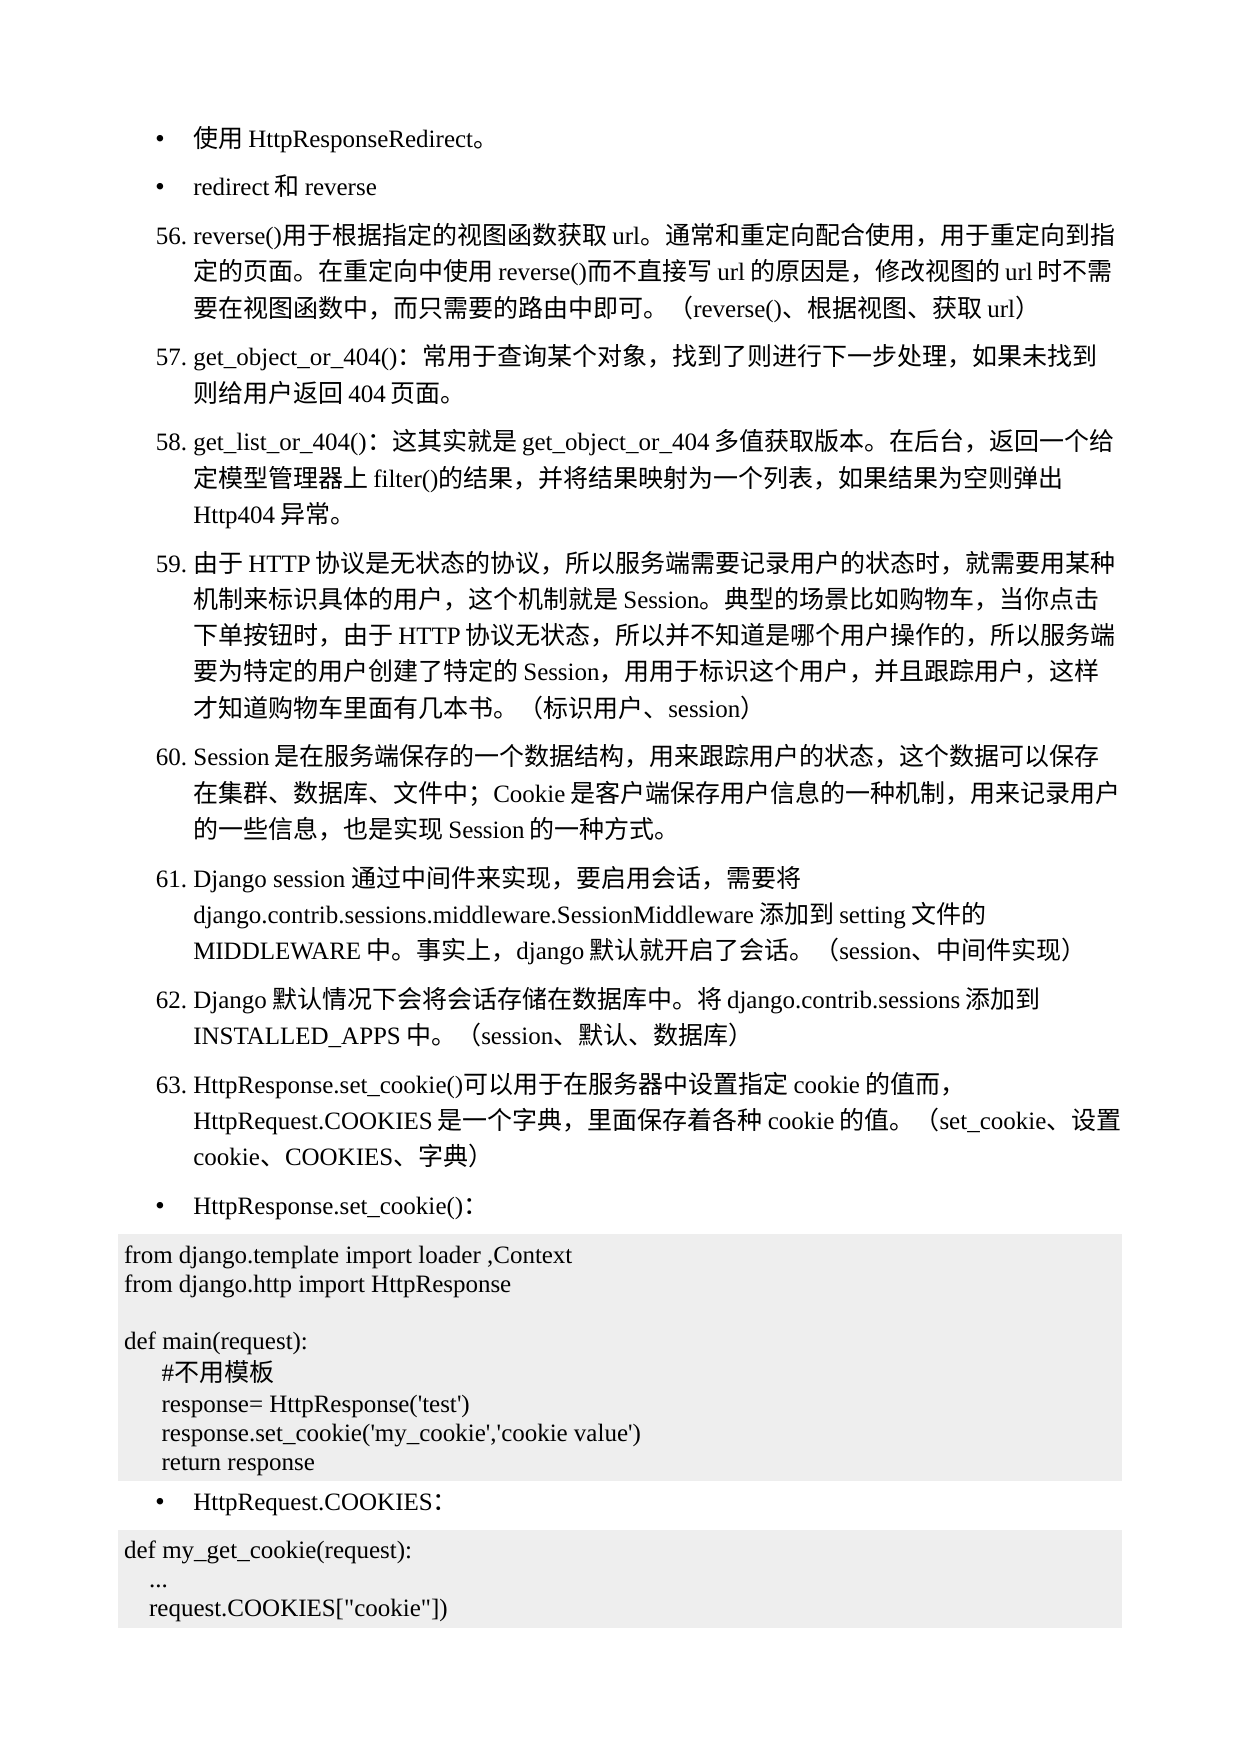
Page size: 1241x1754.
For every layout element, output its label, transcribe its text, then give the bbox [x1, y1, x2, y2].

list HttpRequest.COOKIES： [156, 1481, 1122, 1517]
table_header from django.template import loader ,Context from django.http import HttpResponse def main(request): #不用模板 response= HttpResponse('test') response.set_cookie('my_cookie','cookie value') return response [118, 1234, 1122, 1481]
list redirect和reverse [156, 167, 1122, 203]
list get_object_or_404()：常用于查询某个对象，找到了则进行下一步处理，如果未找到则给用户返回404页面。 [156, 337, 1122, 409]
list reverse()用于根据指定的视图函数获取url。通常和重定向配合使用，用于重定向到指定的页面。在重定向中使用reverse()而不直接写url的原因是，修改视图的url时不需要在视图函数中，而只需要的路由中即可。（reverse()、根据视图、获取url） [156, 216, 1122, 324]
list get_list_or_404()：这其实就是get_object_or_404多值获取版本。在后台，返回一个给定模型管理器上filter()的结果，并将结果映射为一个列表，如果结果为空则弹出Http404异常。 [156, 422, 1122, 531]
list 由于HTTP协议是无状态的协议，所以服务端需要记录用户的状态时，就需要用某种机制来标识具体的用户，这个机制就是Session。典型的场景比如购物车，当你点击下单按钮时，由于HTTP协议无状态，所以并不知道是哪个用户操作的，所以服务端要为特定的用户创建了特定的Session，用用于标识这个用户，并且跟踪用户，这样才知道购物车里面有几本书。（标识用户、session） [156, 543, 1122, 724]
table_header def my_get_cookie(request): ... request.COOKIES["cookie"]) [118, 1530, 1122, 1628]
list 使用HttpResponseRedirect。 [156, 118, 1122, 154]
list Django session 通过中间件来实现，要启用会话，需要将django.contrib.sessions.middleware.SessionMiddleware添加到setting文件的MIDDLEWARE中。事实上，django默认就开启了会话。（session、中间件实现） [156, 858, 1122, 967]
list Session是在服务端保存的一个数据结构，用来跟踪用户的状态，这个数据可以保存在集群、数据库、文件中；Cookie是客户端保存用户信息的一种机制，用来记录用户的一些信息，也是实现Session的一种方式。 [156, 737, 1122, 846]
list HttpResponse.set_cookie()： [156, 1186, 1122, 1222]
list Django默认情况下会将会话存储在数据库中。将django.contrib.sessions添加到INSTALLED_APPS中。（session、默认、数据库） [156, 979, 1122, 1052]
list HttpResponse.set_cookie()可以用于在服务器中设置指定cookie的值而，HttpRequest.COOKIES是一个字典，里面保存着各种cookie的值。（set_cookie、设置cookie、COOKIES、字典） [156, 1064, 1122, 1173]
